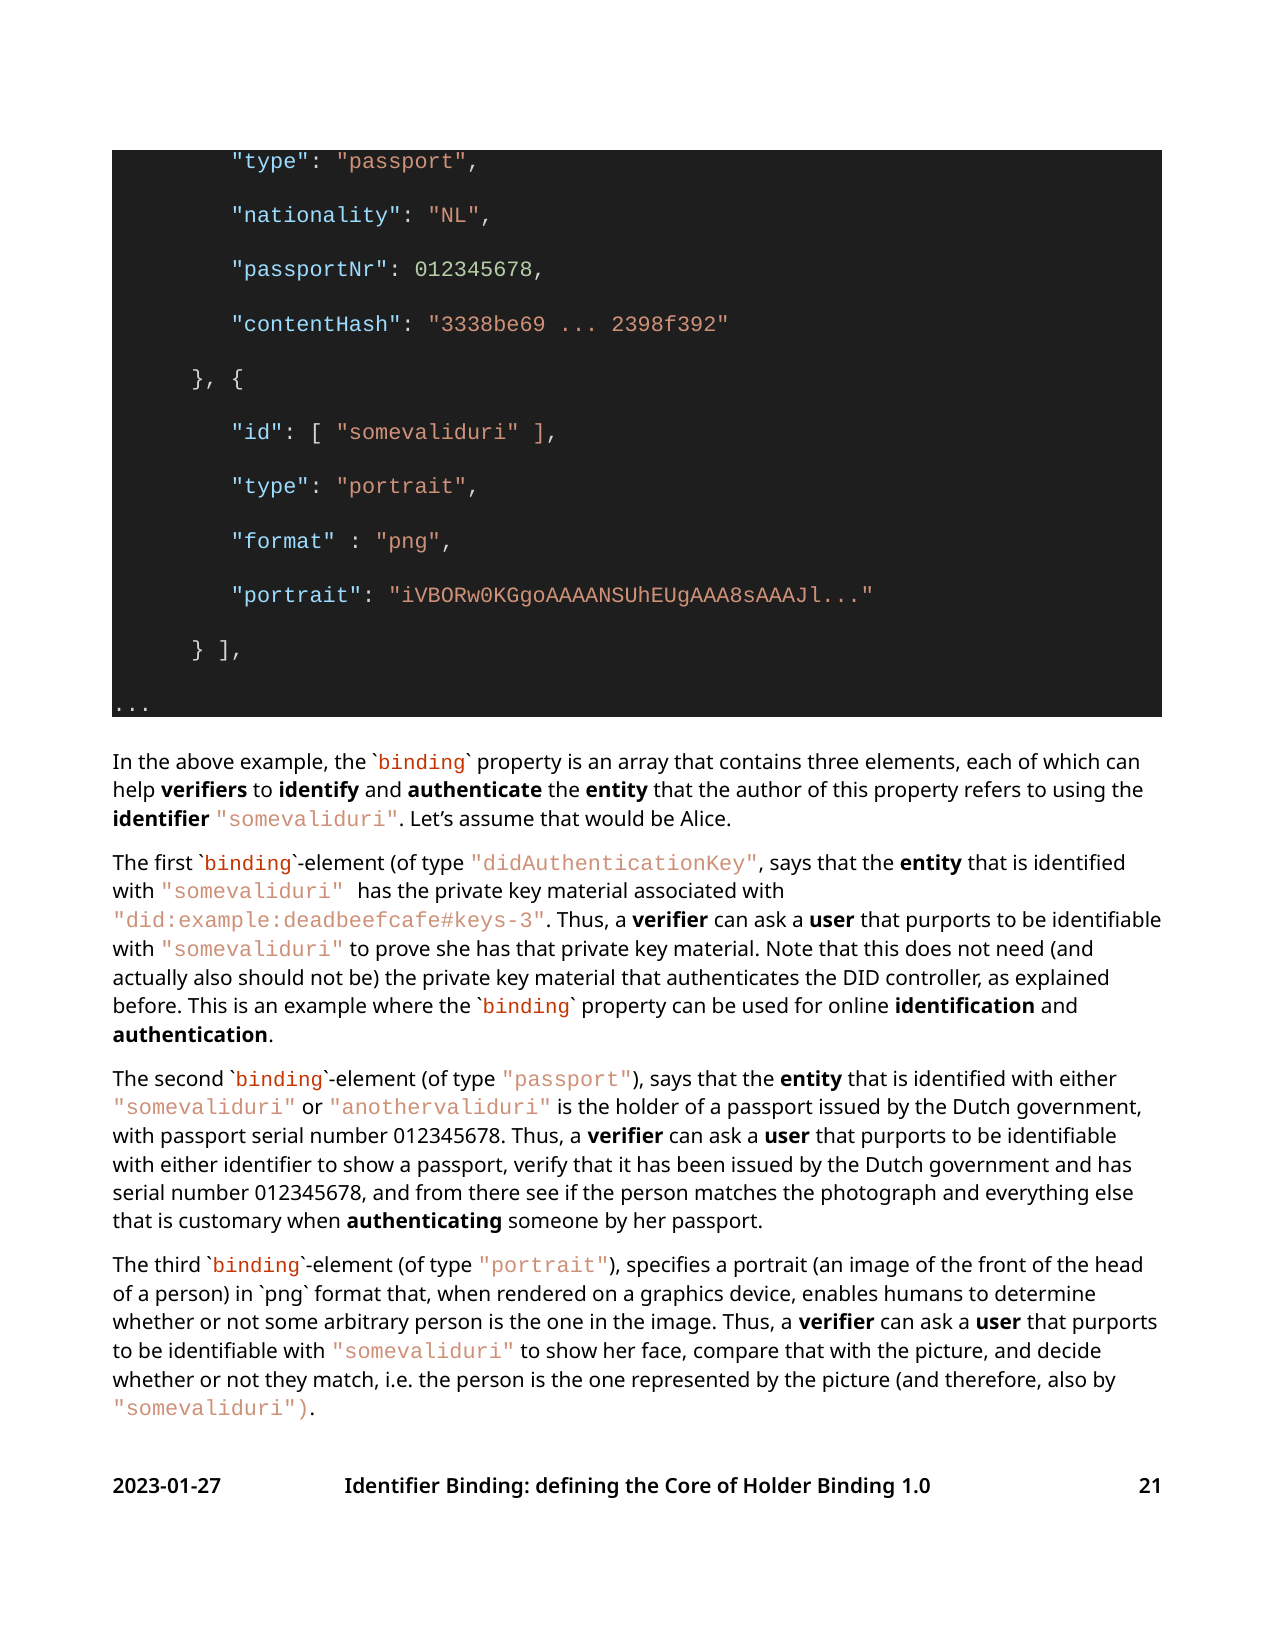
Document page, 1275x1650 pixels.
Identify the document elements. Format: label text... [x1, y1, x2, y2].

text }, { [112, 367, 1162, 392]
text The first `binding`-element (of type "didAuthenticationKey", says that the entity that is identified with "somevaliduri" has the private key material associated with "did:example:deadbeefcafe#keys-3". Thus, a verifier can ask a user that purports to be identifiable with "somevaliduri" to prove she has that private key material. Note that this does not need (and actually also should not be) the private key material that authenticates the DID controller, as explained before. This is an example where the `binding` property can be used for online identification and authentication. [112, 848, 1162, 1049]
text "passportNr": 012345678, [112, 258, 1162, 283]
text The third `binding`-element (of type "portrait"), specifies a portrait (an image of the front of the head of a person) in `png` format that, when rendered on a graphics device, enables humans to determine whether or not some arbitrary person is the one in the image. Thus, a verifier can ask a user that purports to be identifiable with "somevaliduri" to show her face, compare that with the picture, and decide whether or not they match, i.e. the person is the one represented by the picture (and therefore, also by "somevaliduri"). [112, 1250, 1162, 1422]
text "type": "portrait", [112, 476, 1162, 500]
text "nationality": "NL", [112, 204, 1162, 229]
text "portrait": "iVBORw0KGgoAAAANSUhEUgAAA8sAAAJl..." [112, 584, 1162, 609]
text The second `binding`-element (of type "passport"), says that the entity that is identified with either "somevaliduri" or "anothervaliduri" is the holder of a passport issued by the Dutch government, with passport serial number 012345678. Thus, a verifier can ask a user that purports to be identifiable with either identifier to show a passport, verify that it has been issued by the Dutch government and has serial number 012345678, and from there see if the person matches the photograph and everything else that is customary when authenticating someone by her passport. [112, 1064, 1162, 1235]
text In the above example, the `binding` property is an array that contains three elements, each of which can help verifiers to identify and authenticate the entity that the author of this property refers to using the identifier "somevaliduri". Let’s assume that would be Alice. [112, 747, 1162, 833]
text "id": [ "somevaliduri" ], [112, 421, 1162, 446]
text "format" : "png", [112, 530, 1162, 555]
text } ], [112, 638, 1162, 663]
text "contentHash": "3338be69 ... 2398f392" [112, 313, 1162, 338]
text "type": "passport", [112, 150, 1162, 175]
text ... [112, 693, 1162, 717]
